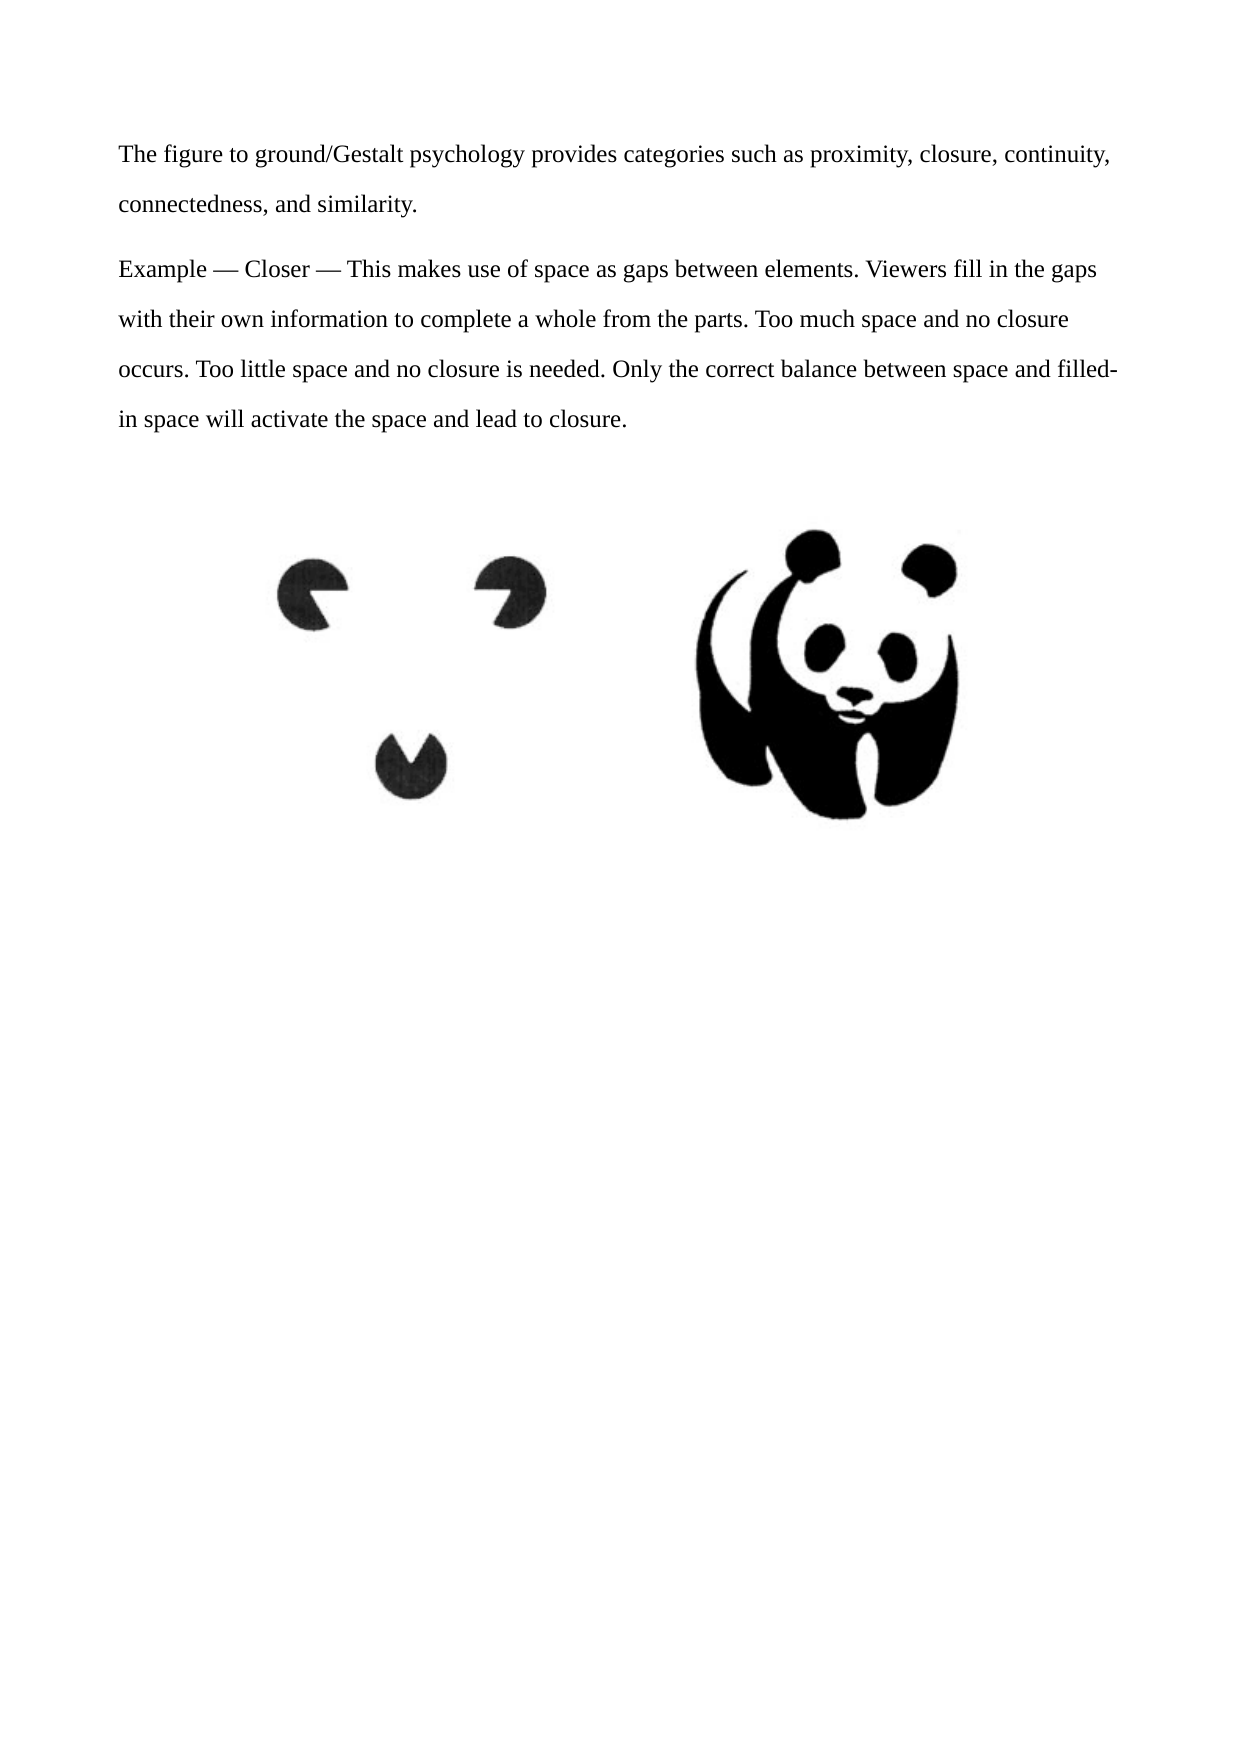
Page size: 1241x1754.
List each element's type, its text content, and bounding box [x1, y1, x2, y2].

picture [229, 480, 1011, 871]
text The figure to ground/Gestalt psychology provides categories such as proximity, closure, continuity, connectedness, and similarity. [118, 118, 1122, 218]
text Example — Closer — This makes use of space as gaps between elements. Viewers fill in the gaps with their own information to complete a whole from the parts. Too much space and no closure occurs. Too little space and no closure is needed. Only the correct balance between space and filled-in space will activate the space and lead to closure. [118, 233, 1122, 433]
